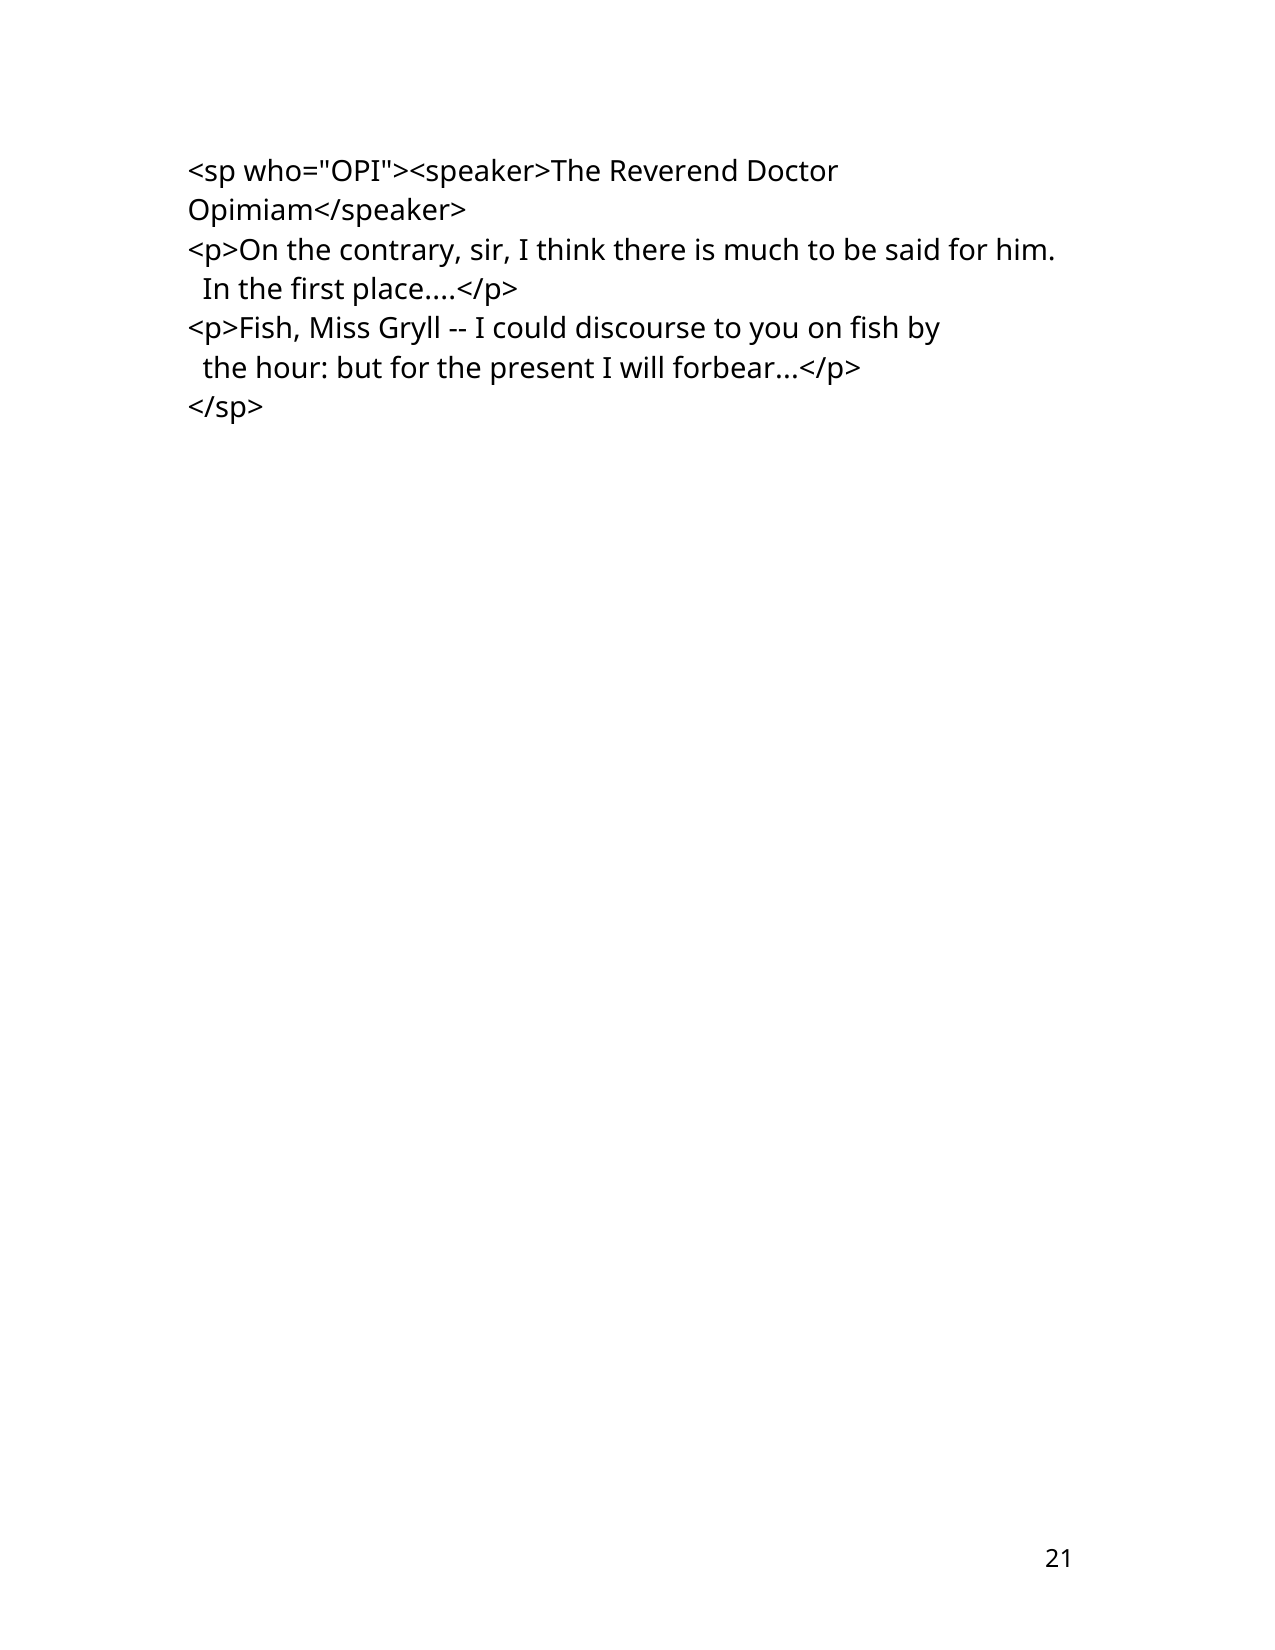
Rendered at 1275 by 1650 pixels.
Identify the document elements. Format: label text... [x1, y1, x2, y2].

text </sp> [187, 387, 1087, 426]
text <p>On the contrary, sir, I think there is much to be said for him. [187, 229, 1087, 268]
text the hour: but for the present I will forbear...</p> [187, 347, 1087, 387]
text <p>Fish, Miss Gryll -- I could discourse to you on fish by [187, 308, 1087, 347]
text In the first place....</p> [187, 268, 1087, 308]
text <sp who="OPI"><speaker>The Reverend Doctor Opimiam</speaker> [187, 150, 1087, 229]
